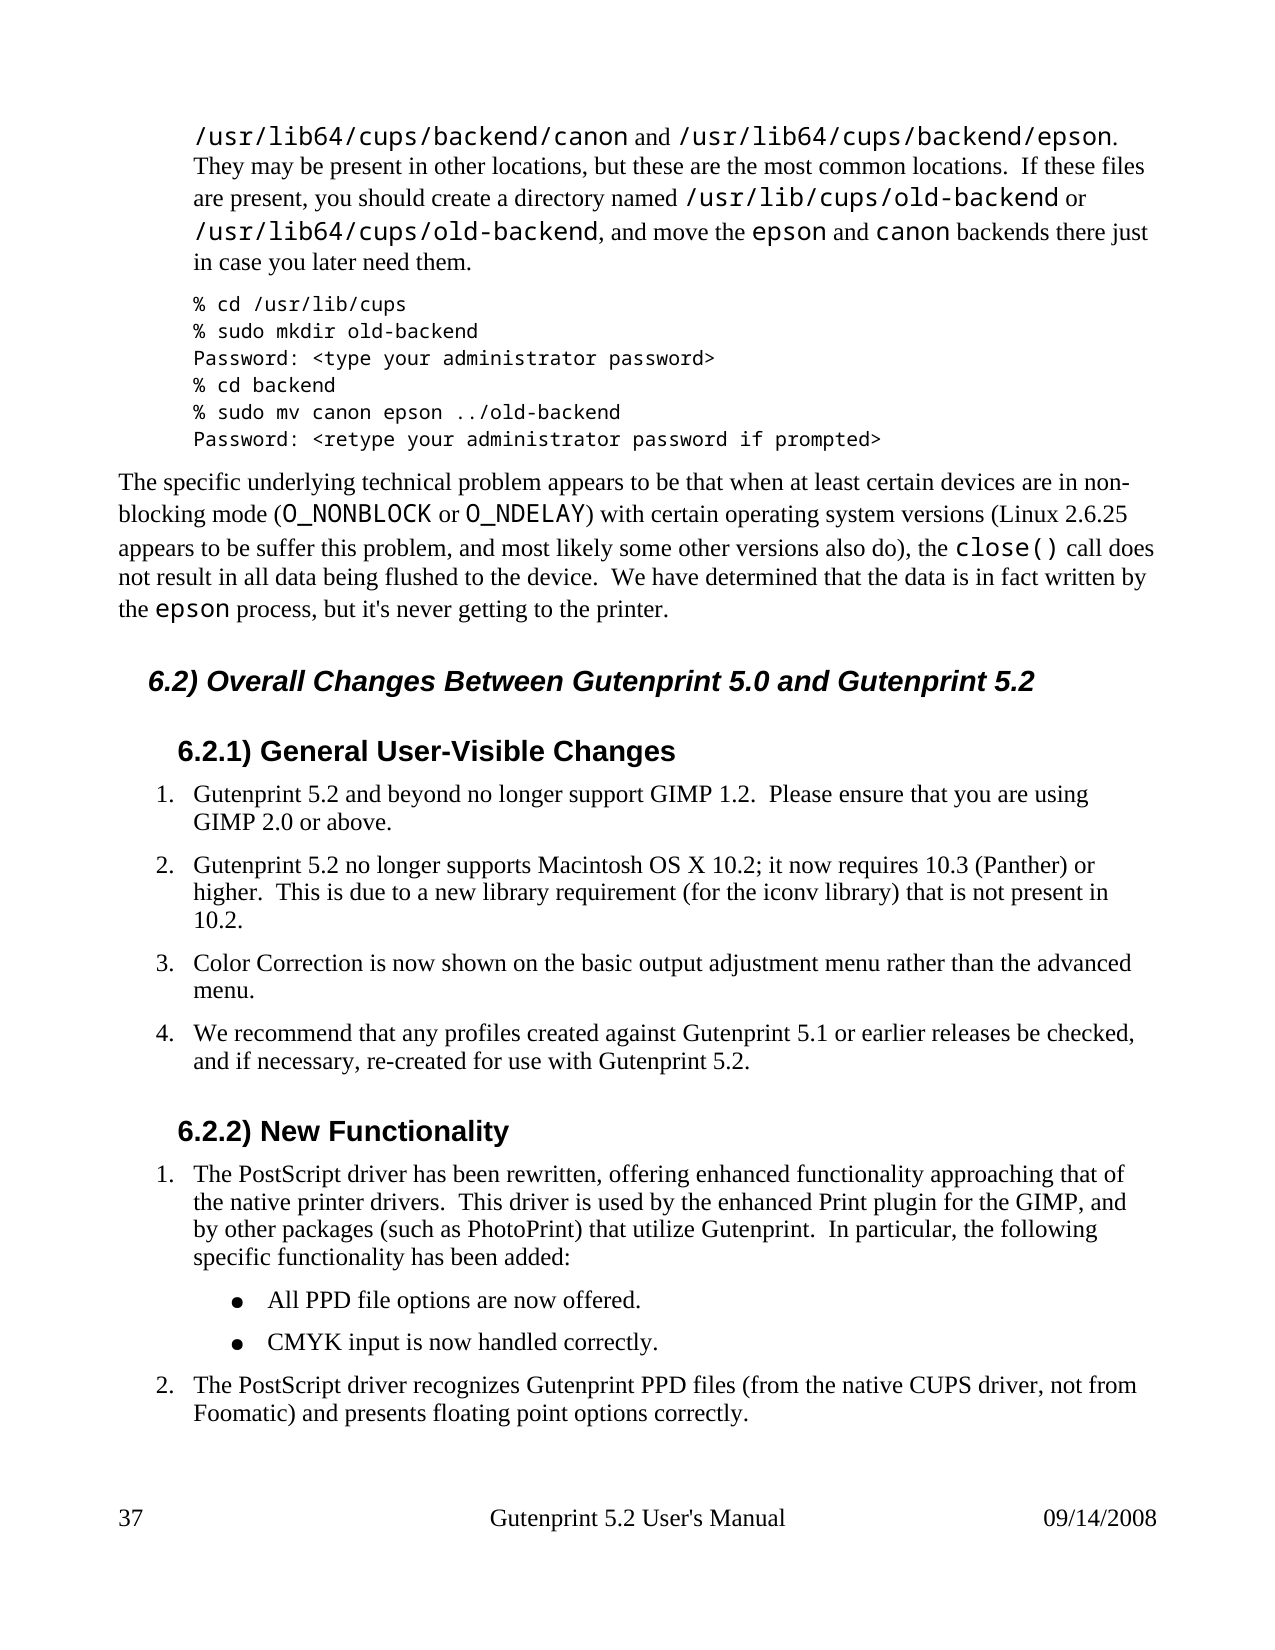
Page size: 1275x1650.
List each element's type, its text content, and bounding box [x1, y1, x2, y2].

list All PPD file options are now offered. [229, 1286, 1157, 1313]
list /usr/lib64/cups/backend/canon and /usr/lib64/cups/backend/epson. They may be present in other locations, but these are the most common locations. If these files are present, you should create a directory named /usr/lib/cups/old-backend or /usr/lib64/cups/old-backend, and move the epson and canon backends there just in case you later need them. [156, 118, 1157, 276]
list Color Correction is now shown on the basic output adjustment menu rather than the advanced menu. [156, 949, 1157, 1004]
subtitle New Functionality [177, 1115, 1157, 1147]
list % cd /usr/lib/cups % sudo mkdir old-backend Password: <type your administrator password> % cd backend % sudo mv canon epson ../old-backend Password: <retype your administrator password if prompted> [156, 291, 1157, 453]
subtitle General User-Visible Changes [177, 735, 1157, 768]
list CMYK input is now handled correctly. [229, 1328, 1157, 1356]
list The PostScript driver recognizes Gutenprint PPD files (from the native CUPS driver, not from Foomatic) and presents floating point options correctly. [156, 1371, 1157, 1427]
list We recommend that any profiles created against Gutenprint 5.1 or earlier releases be checked, and if necessary, re-created for use with Gutenprint 5.2. [156, 1019, 1157, 1075]
subtitle Overall Changes Between Gutenprint 5.0 and Gutenprint 5.2 [148, 665, 1157, 698]
text The specific underlying technical problem appears to be that when at least certain devices are in non-blocking mode (O_NONBLOCK or O_NDELAY) with certain operating system versions (Linux 2.6.25 appears to be suffer this problem, and most likely some other versions also do), the close() call does not result in all data being flushed to the device. We have determined that the data is in fact written by the epson process, but it's never getting to the printer. [118, 468, 1157, 625]
list Gutenprint 5.2 no longer supports Macintosh OS X 10.2; it now requires 10.3 (Panther) or higher. This is due to a new library requirement (for the iconv library) that is not present in 10.2. [156, 851, 1157, 934]
list The PostScript driver has been rewritten, offering enhanced functionality approaching that of the native printer drivers. This driver is used by the enhanced Print plugin for the GIMP, and by other packages (such as PhotoPrint) that utilize Gutenprint. In particular, the following specific functionality has been added: [156, 1160, 1157, 1271]
list Gutenprint 5.2 and beyond no longer support GIMP 1.2. Please ensure that you are using GIMP 2.0 or above. [156, 780, 1157, 836]
